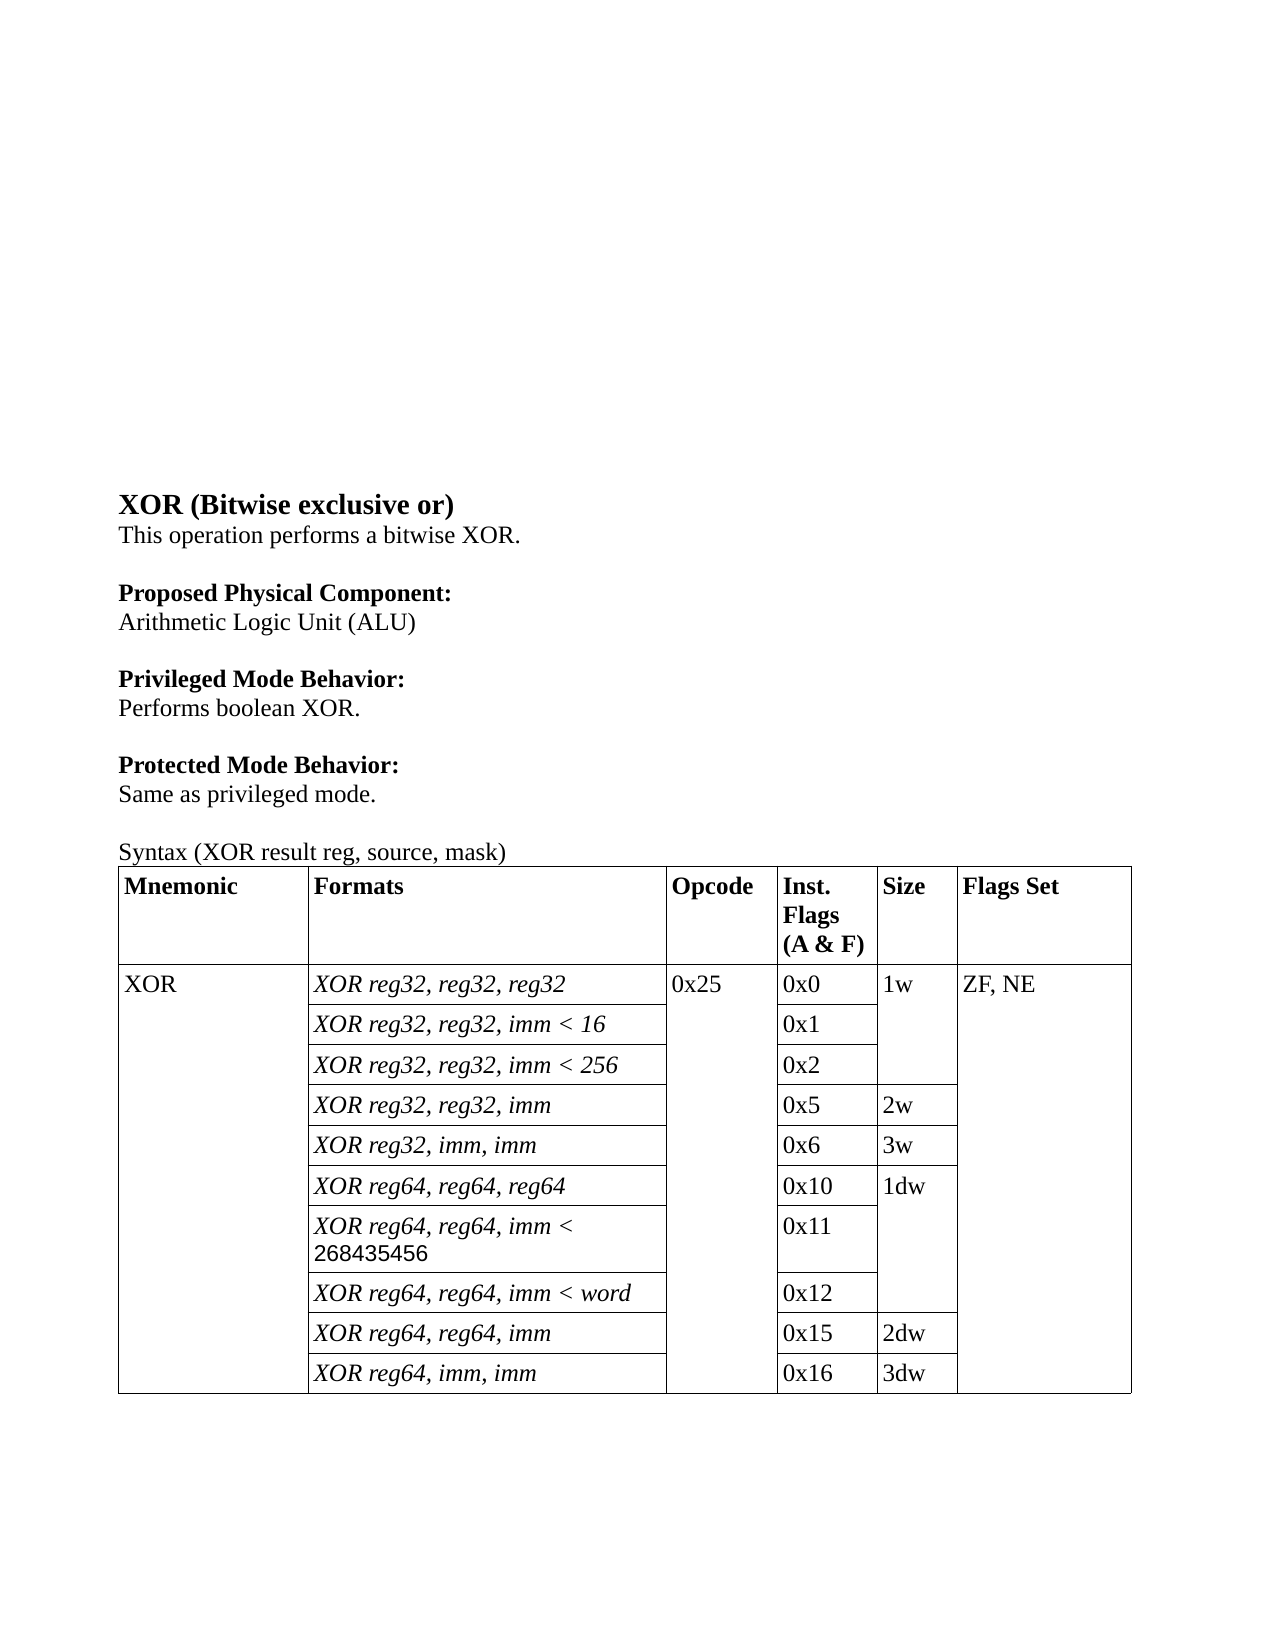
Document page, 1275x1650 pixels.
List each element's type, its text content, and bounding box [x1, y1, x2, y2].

table_cell 0x25 [667, 965, 777, 1393]
table_cell XOR [119, 965, 308, 1393]
table_header Mnemonic [119, 867, 308, 963]
table_cell ZF, NE [958, 965, 1131, 1393]
table_cell XOR reg64, reg64, imm < word [309, 1273, 666, 1312]
table_cell XOR reg32, reg32, imm < 256 [309, 1045, 666, 1084]
table_header Opcode [667, 867, 777, 963]
table_header Inst. Flags (A & F) [778, 867, 877, 963]
table_cell 1dw [878, 1166, 957, 1312]
table_cell 0x1 [778, 1005, 877, 1044]
table_cell 0x10 [778, 1166, 877, 1205]
table_cell XOR reg64, reg64, imm [309, 1313, 666, 1353]
table_cell XOR reg32, reg32, imm < 16 [309, 1005, 666, 1044]
table_cell 3w [878, 1126, 957, 1165]
table_cell 1w [878, 965, 957, 1084]
table_cell 0x0 [778, 965, 877, 1004]
text Performs boolean XOR. [118, 693, 1157, 722]
table_cell 0x12 [778, 1273, 877, 1312]
table_cell XOR reg64, imm, imm [309, 1354, 666, 1393]
table_cell XOR reg64, reg64, reg64 [309, 1166, 666, 1205]
table_header Size [878, 867, 957, 963]
table_cell XOR reg32, reg32, imm [309, 1085, 666, 1125]
table_cell 3dw [878, 1354, 957, 1393]
table_cell 0x15 [778, 1313, 877, 1353]
table_cell XOR reg64, reg64, imm < 268435456 [309, 1206, 666, 1272]
text Privileged Mode Behavior: [118, 664, 1157, 693]
table_cell 0x2 [778, 1045, 877, 1084]
text Proposed Physical Component: [118, 578, 1157, 607]
text XOR (Bitwise exclusive or) [118, 487, 1157, 521]
table_cell 2w [878, 1085, 957, 1125]
table_header Formats [309, 867, 666, 963]
text This operation performs a bitwise XOR. [118, 521, 1157, 549]
table_cell 0x11 [778, 1206, 877, 1272]
text Syntax (XOR result reg, source, mask) [118, 837, 1157, 866]
table_cell 0x6 [778, 1126, 877, 1165]
table_cell 0x16 [778, 1354, 877, 1393]
table_header Flags Set [958, 867, 1131, 963]
text Arithmetic Logic Unit (ALU) [118, 607, 1157, 636]
text Protected Mode Behavior: [118, 751, 1157, 779]
table_cell XOR reg32, reg32, reg32 [309, 965, 666, 1004]
table_cell 2dw [878, 1313, 957, 1353]
table_cell XOR reg32, imm, imm [309, 1126, 666, 1165]
table_cell 0x5 [778, 1085, 877, 1125]
text Same as privileged mode. [118, 779, 1157, 808]
